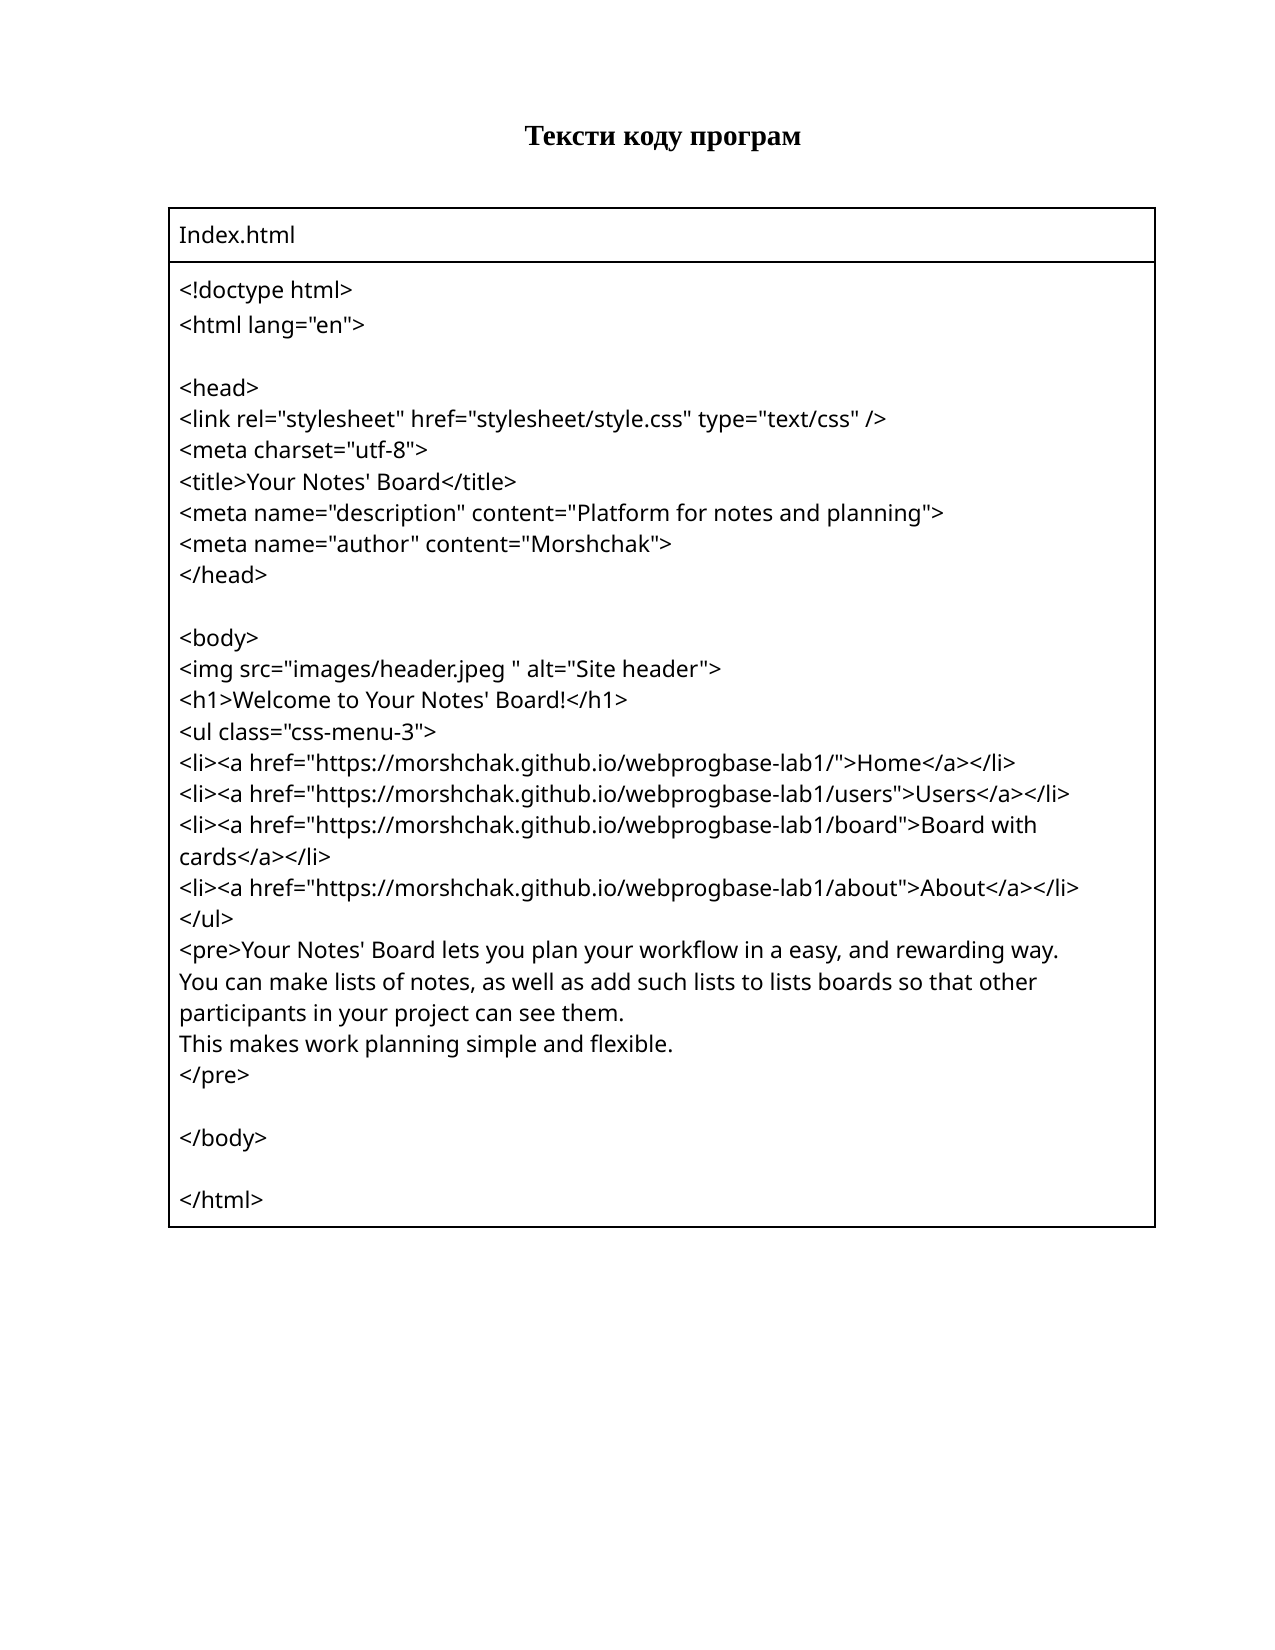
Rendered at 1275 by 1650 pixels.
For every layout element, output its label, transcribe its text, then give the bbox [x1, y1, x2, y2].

table_cell <!doctype html> <html lang="en"> <head> <link rel="stylesheet" href="stylesheet/style.css" type="text/css" /> <meta charset="utf-8"> <title>Your Notes' Board</title> <meta name="description" content="Platform for notes and planning"> <meta name="author" content="Morshchak"> </head> <body> <img src="images/header.jpeg " alt="Site header"> <h1>Welcome to Your Notes' Board!</h1> <ul class="css-menu-3"> <li><a href="https://morshchak.github.io/webprogbase-lab1/">Home</a></li> <li><a href="https://morshchak.github.io/webprogbase-lab1/users">Users</a></li> <li><a href="https://morshchak.github.io/webprogbase-lab1/board">Board with cards</a></li> <li><a href="https://morshchak.github.io/webprogbase-lab1/about">About</a></li> </ul> <pre>Your Notes' Board lets you plan your workflow in a easy, and rewarding way. You can make lists of notes, as well as add such lists to lists boards so that other participants in your project can see them. This makes work planning simple and flexible. </pre> </body> </html> [170, 263, 1154, 1226]
text Тексти коду програм [169, 118, 1157, 152]
table_header Index.html [170, 209, 1154, 261]
